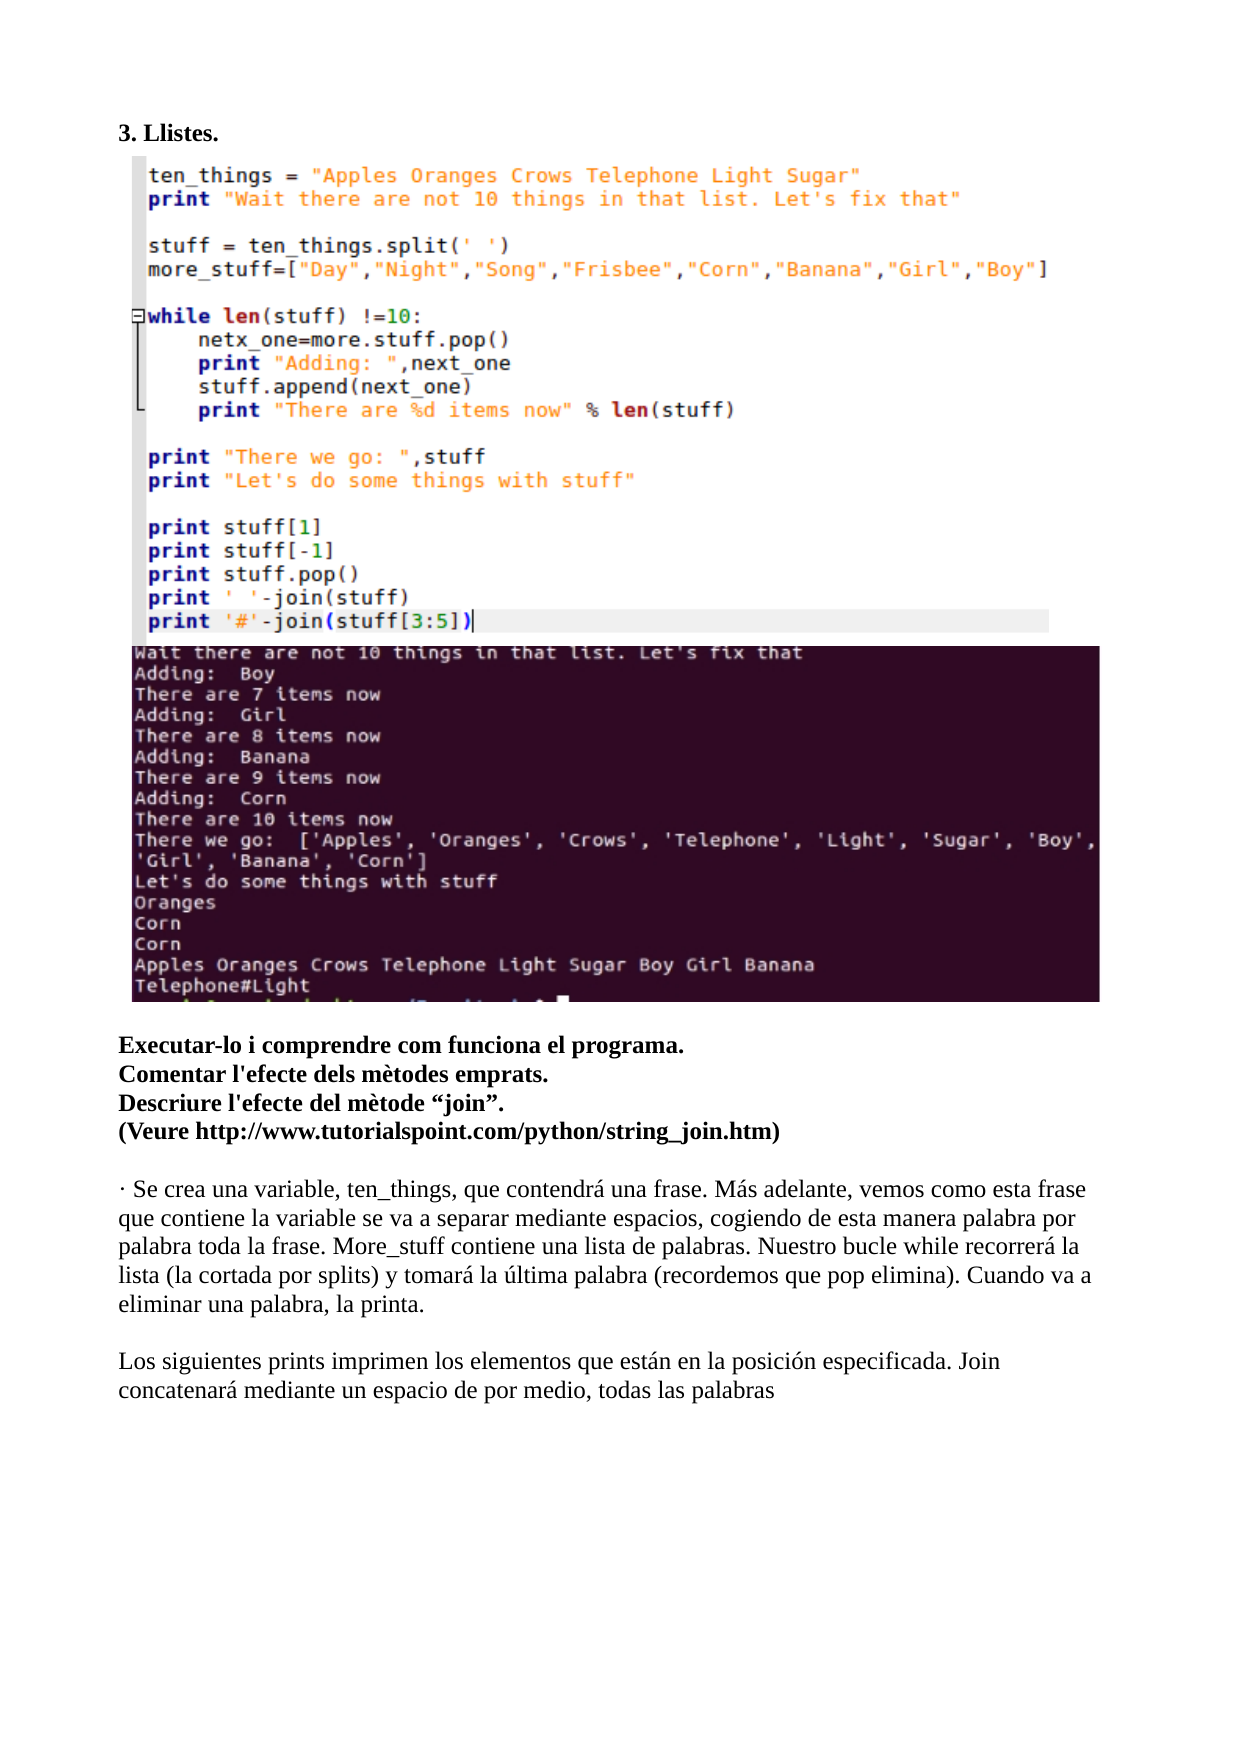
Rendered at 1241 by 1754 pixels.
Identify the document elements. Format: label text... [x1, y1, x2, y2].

text Descriure l'efecte del mètode “join”. [118, 1088, 1122, 1116]
text Executar-lo i comprendre com funciona el programa. [118, 1030, 1122, 1059]
text Comentar l'efecte dels mètodes emprats. [118, 1059, 1122, 1088]
picture [131, 156, 1103, 1002]
text · Se crea una variable, ten_things, que contendrá una frase. Más adelante, vemos como esta frase que contiene la variable se va a separar mediante espacios, cogiendo de esta manera palabra por palabra toda la frase. More_stuff contiene una lista de palabras. Nuestro bucle while recorrerá la lista (la cortada por splits) y tomará la última palabra (recordemos que pop elimina). Cuando va a eliminar una palabra, la printa. [118, 1174, 1122, 1318]
text (Veure http://www.tutorialspoint.com/python/string_join.htm) [118, 1116, 1122, 1145]
text 3. Llistes. [118, 118, 1122, 147]
text Los siguientes prints imprimen los elementos que están en la posición especificada. Join concatenará mediante un espacio de por medio, todas las palabras [118, 1346, 1122, 1404]
